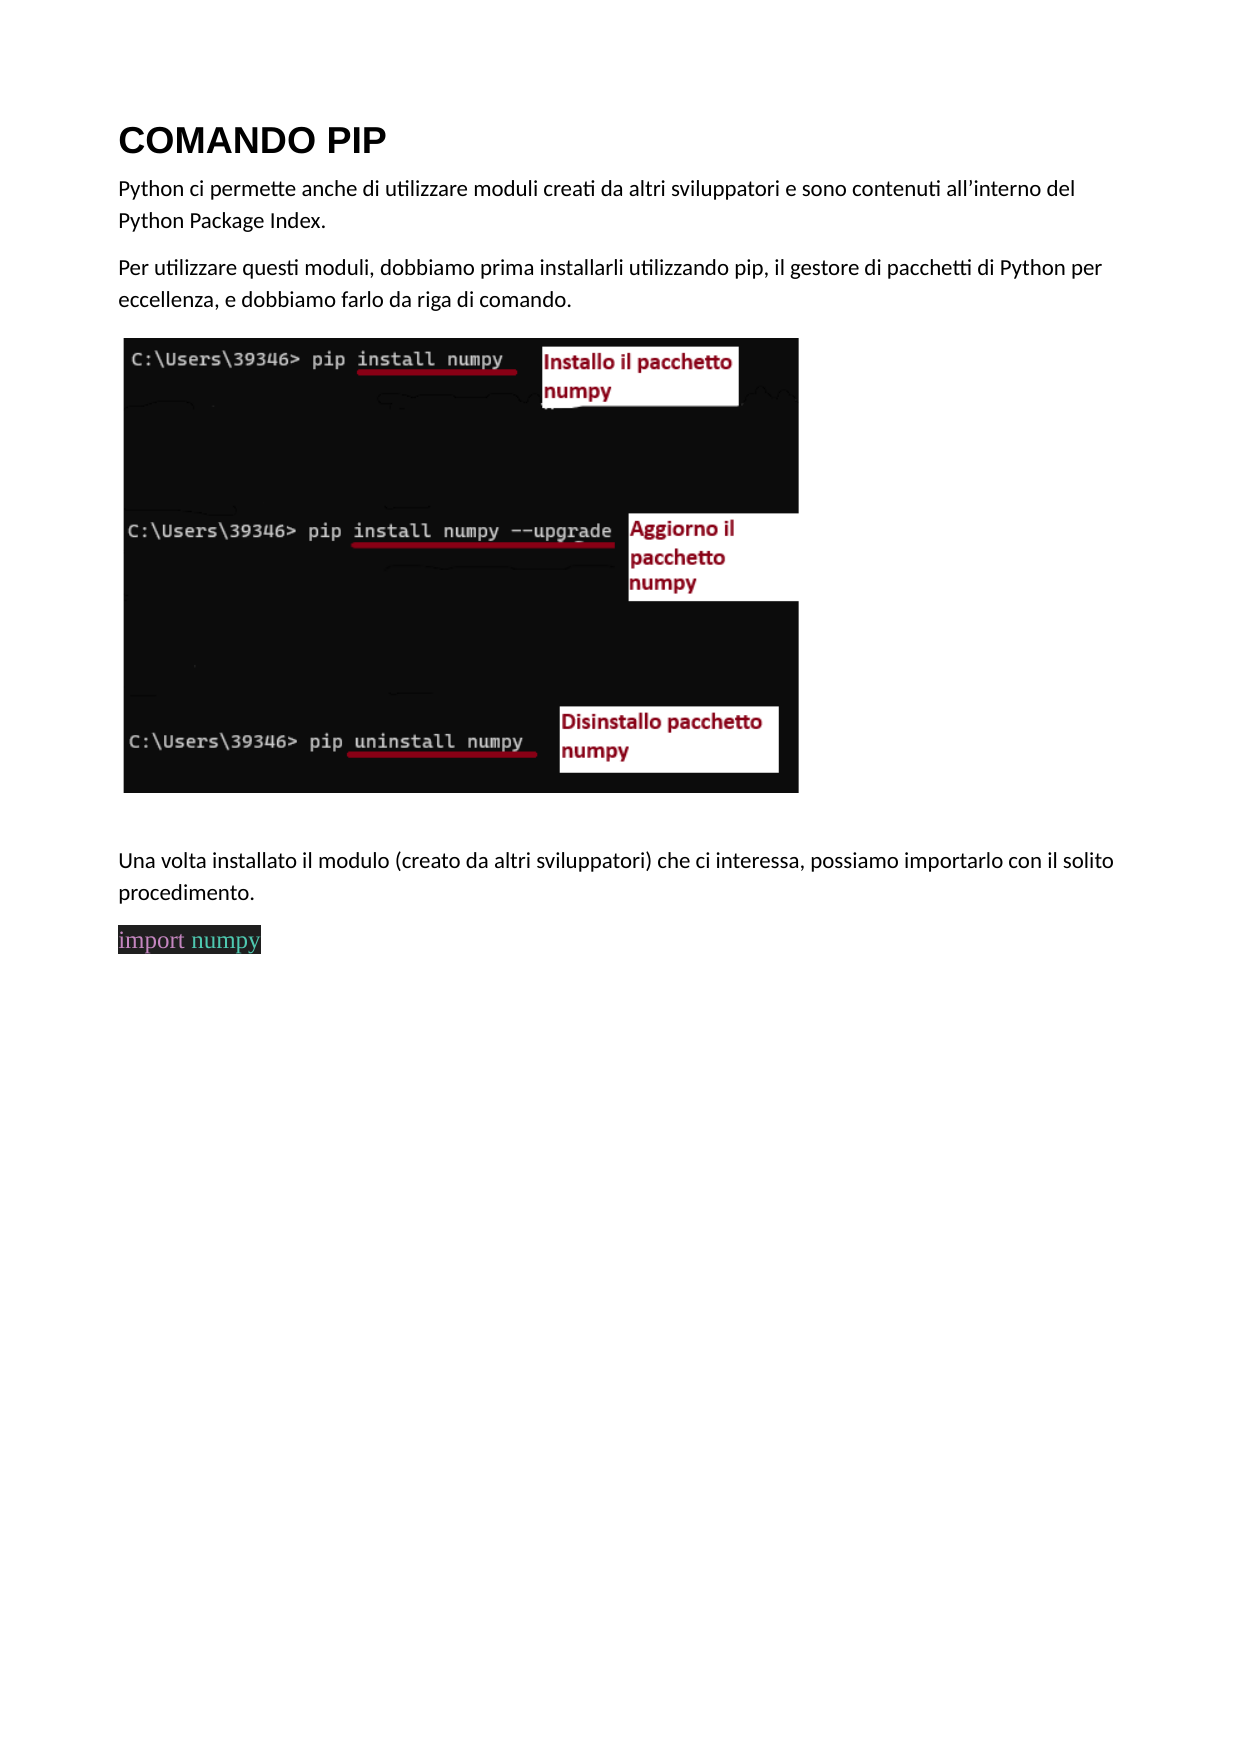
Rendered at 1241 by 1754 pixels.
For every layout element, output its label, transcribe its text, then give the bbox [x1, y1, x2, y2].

subtitle COMANDO PIP [118, 118, 1122, 161]
text Per utilizzare questi moduli, dobbiamo prima installarli utilizzando pip, il gestore di pacchetti di Python per eccellenza, e dobbiamo farlo da riga di comando. [118, 253, 1122, 313]
text Python ci permette anche di utilizzare moduli creati da altri sviluppatori e sono contenuti all’interno del Python Package Index. [118, 174, 1122, 234]
text import numpy [118, 925, 1122, 954]
picture [123, 338, 799, 793]
text Una volta installato il modulo (creato da altri sviluppatori) che ci interessa, possiamo importarlo con il solito procedimento. [118, 846, 1122, 906]
